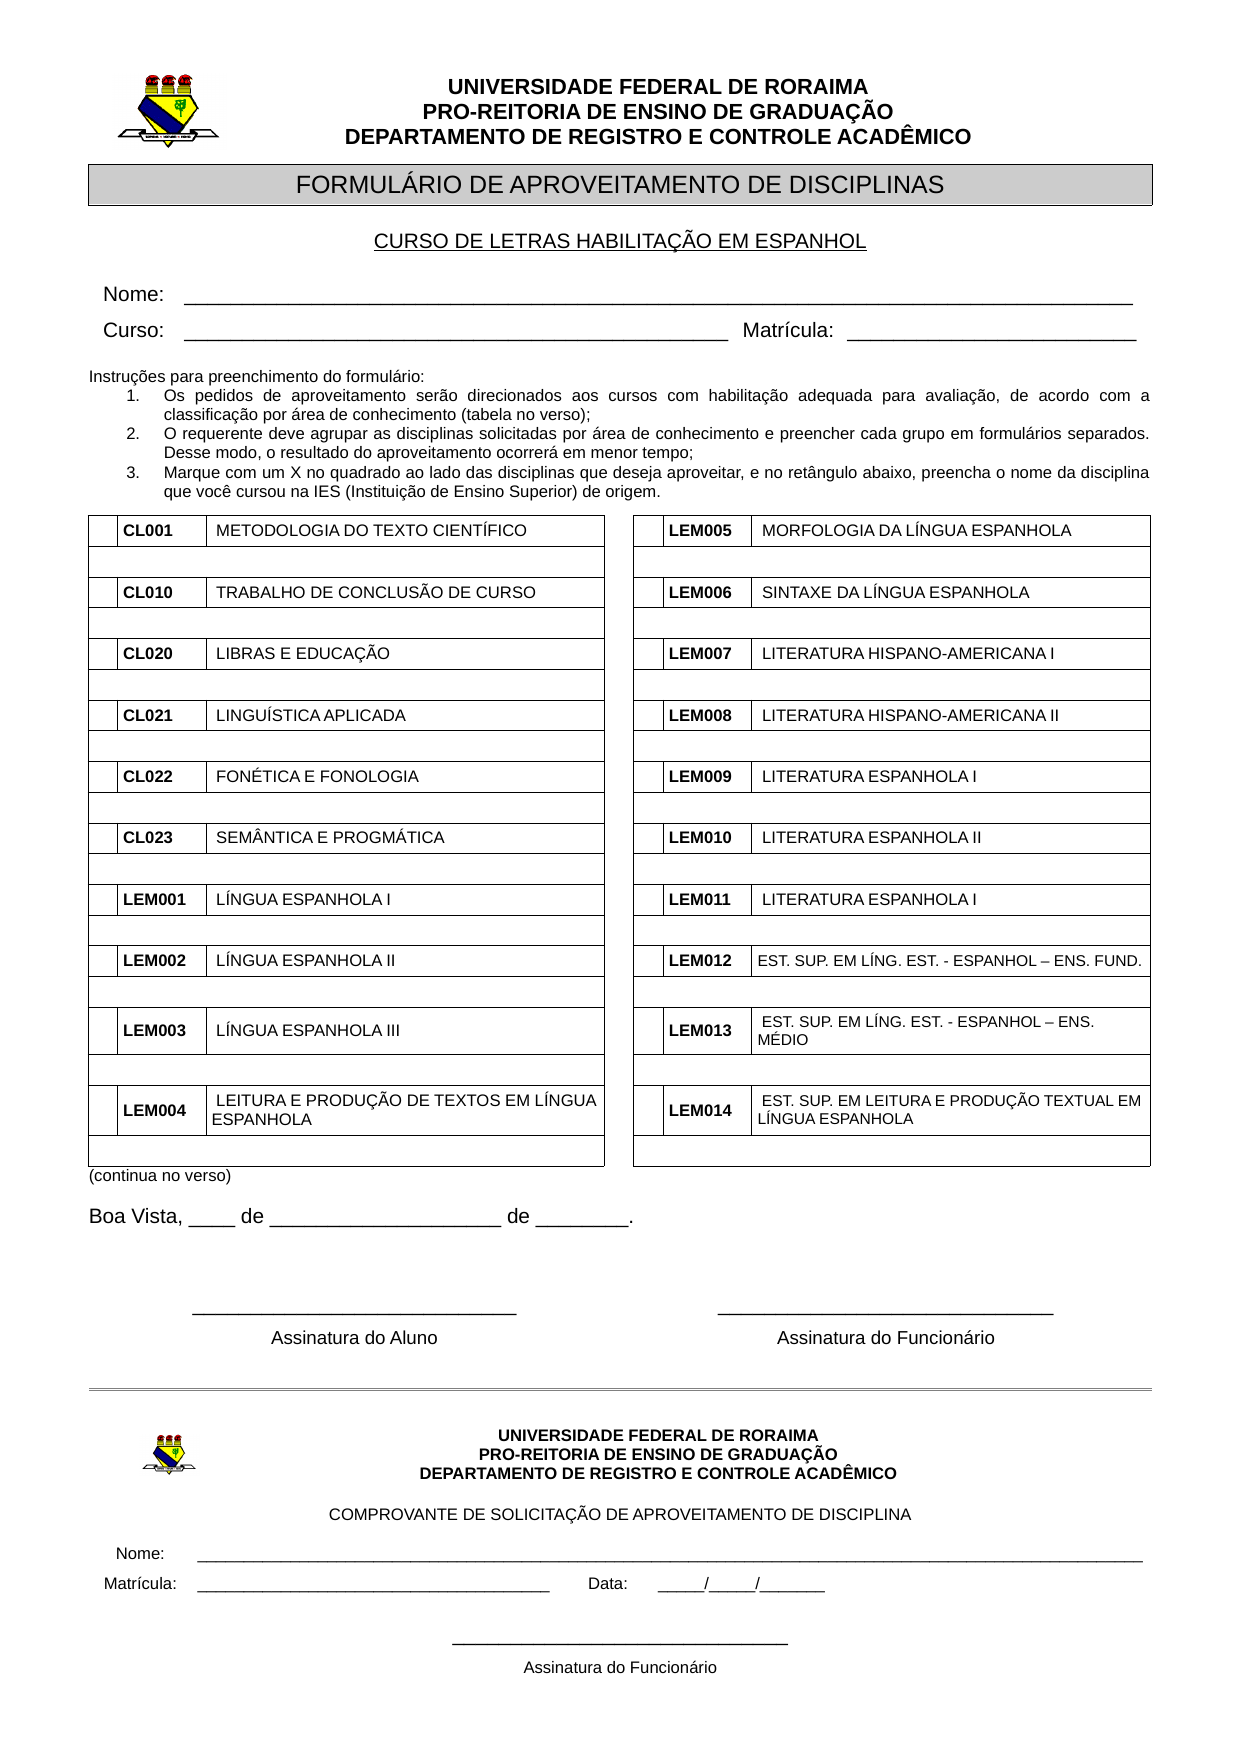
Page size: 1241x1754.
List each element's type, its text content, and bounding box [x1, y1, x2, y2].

table_cell LEITURA E PRODUÇÃO DE TEXTOS EM LÍNGUA ESPANHOLA [207, 1086, 604, 1135]
table_cell [634, 670, 1150, 699]
table_cell LEM004 [118, 1086, 206, 1135]
table_cell Matrícula: [735, 312, 841, 347]
table_cell LEM006 [664, 578, 751, 607]
table_cell [605, 976, 633, 1007]
table_cell Matrícula: [89, 1569, 192, 1599]
table_cell [89, 946, 117, 976]
table_cell LEM009 [664, 762, 751, 792]
table_header UNIVERSIDADE FEDERAL DE RORAIMA PRO-REITORIA DE ENSINO DE GRADUAÇÃO DEPARTAMENTO DE REGISTRO E CONTROLE ACADÊMICO [250, 59, 1066, 164]
table_cell [89, 701, 117, 730]
picture [139, 1434, 200, 1476]
table_header Nome: [89, 277, 178, 312]
table_cell LEM012 [664, 946, 751, 976]
text Boa Vista, ____ de ____________________ de ________. [88, 1204, 1152, 1228]
table_header UNIVERSIDADE FEDERAL DE RORAIMA PRO-REITORIA DE ENSINO DE GRADUAÇÃO DEPARTAMENTO DE REGISTRO E CONTROLE ACADÊMICO [250, 1419, 1066, 1490]
table_cell [634, 977, 1150, 1007]
table_cell LEM013 [664, 1008, 751, 1054]
table_cell LITERATURA ESPANHOLA II [752, 824, 1150, 853]
table_cell [89, 824, 117, 853]
table_cell [89, 916, 604, 945]
table_cell [89, 1055, 604, 1085]
table_cell LEM008 [664, 701, 751, 730]
table_cell EST. SUP. EM LEITURA E PRODUÇÃO TEXTUAL EM LÍNGUA ESPANHOLA [752, 1086, 1150, 1135]
table_cell CL023 [118, 824, 206, 853]
table_cell [605, 1054, 633, 1085]
table_header [89, 516, 117, 546]
list Marque com um X no quadrado ao lado das disciplinas que deseja aproveitar, e no retângulo abaixo, preencha o nome da disciplina que você cursou na IES (Instituição de Ensino Superior) de origem. [126, 462, 1152, 501]
text CURSO DE LETRAS HABILITAÇÃO EM ESPANHOL [86, 229, 1152, 253]
table_cell LEM003 [118, 1008, 206, 1054]
table_cell CL010 [118, 578, 206, 607]
table_header MORFOLOGIA DA LÍNGUA ESPANHOLA [752, 516, 1150, 546]
table_cell [89, 977, 604, 1007]
table_cell [634, 1136, 1150, 1166]
table_cell LIBRAS E EDUCAÇÃO [207, 639, 604, 669]
table_cell [634, 639, 663, 669]
table_cell [605, 792, 633, 822]
table_cell [89, 762, 117, 792]
table_cell [605, 884, 633, 914]
table_cell _______________________________________________ [178, 312, 735, 347]
table_cell [634, 1008, 663, 1054]
table_cell [605, 546, 633, 577]
table_cell LEM011 [664, 885, 751, 914]
table_cell [605, 700, 633, 730]
table_header [1066, 59, 1152, 164]
table_cell [605, 1135, 633, 1166]
table_cell [634, 608, 1150, 638]
table_cell [634, 854, 1150, 884]
table_cell [634, 547, 1150, 577]
list Os pedidos de aproveitamento serão direcionados aos cursos com habilitação adequada para avaliação, de acordo com a classificação por área de conhecimento (tabela no verso); [126, 386, 1152, 424]
table_cell [634, 701, 663, 730]
table_cell [89, 608, 604, 638]
table_cell [605, 730, 633, 761]
table_cell [605, 1085, 633, 1135]
table_cell [605, 638, 633, 669]
table_header [605, 515, 633, 546]
table_cell EST. SUP. EM LÍNG. EST. - ESPANHOL – ENS. MÉDIO [752, 1008, 1150, 1054]
table_cell [634, 762, 663, 792]
table_cell [89, 1008, 117, 1054]
table_cell EST. SUP. EM LÍNG. EST. - ESPANHOL – ENS. FUND. [752, 946, 1150, 976]
table_header [634, 516, 663, 546]
table_cell [605, 761, 633, 792]
table_cell [634, 731, 1150, 761]
table_cell LITERATURA HISPANO-AMERICANA I [752, 639, 1150, 669]
table_header ____________________________ [89, 1286, 620, 1321]
table_header [1066, 1419, 1152, 1490]
table_cell [605, 853, 633, 884]
table_cell Assinatura do Funcionário [89, 1652, 1152, 1682]
table_cell LEM002 [118, 946, 206, 976]
table_cell [89, 547, 604, 577]
table_header LEM005 [664, 516, 751, 546]
table_cell [89, 1136, 604, 1166]
text (continua no verso) [88, 1166, 1152, 1185]
table_header CL001 [118, 516, 206, 546]
table_cell LEM001 [118, 885, 206, 914]
table_cell FONÉTICA E FONOLOGIA [207, 762, 604, 792]
table_cell [605, 669, 633, 699]
table_cell LÍNGUA ESPANHOLA I [207, 885, 604, 914]
table_cell LINGUÍSTICA APLICADA [207, 701, 604, 730]
table_cell [89, 731, 604, 761]
table_cell _________________________ [841, 312, 1152, 347]
table_cell [89, 1086, 117, 1135]
table_cell [89, 578, 117, 607]
table_cell [89, 639, 117, 669]
table_cell LEM014 [664, 1086, 751, 1135]
table_header ______________________________________________________________________________________________________ [192, 1538, 1152, 1568]
table_cell [605, 607, 633, 638]
table_cell Data: [563, 1569, 652, 1599]
table_header __________________________________________________________________________________ [178, 277, 1152, 312]
table_header METODOLOGIA DO TEXTO CIENTÍFICO [207, 516, 604, 546]
table_cell LÍNGUA ESPANHOLA II [207, 946, 604, 976]
table_cell LITERATURA ESPANHOLA I [752, 762, 1150, 792]
table_cell [605, 945, 633, 976]
table_cell SEMÂNTICA E PROGMÁTICA [207, 824, 604, 853]
table_cell CL022 [118, 762, 206, 792]
table_cell [89, 885, 117, 914]
table_cell [605, 577, 633, 607]
table_header _____________________________ [89, 1616, 1152, 1652]
table_cell Assinatura do Aluno [89, 1321, 620, 1354]
table_header [89, 59, 250, 164]
table_cell TRABALHO DE CONCLUSÃO DE CURSO [207, 578, 604, 607]
table_cell [89, 793, 604, 822]
table_cell CL021 [118, 701, 206, 730]
table_cell [605, 1007, 633, 1054]
table_cell LÍNGUA ESPANHOLA III [207, 1008, 604, 1054]
table_cell [634, 793, 1150, 822]
table_cell CL020 [118, 639, 206, 669]
table_cell Assinatura do Funcionário [620, 1321, 1152, 1354]
picture [112, 73, 227, 150]
table_cell [605, 915, 633, 945]
text Instruções para preenchimento do formulário: [88, 367, 1152, 386]
table_cell [634, 885, 663, 914]
table_cell [605, 823, 633, 853]
table_cell [89, 670, 604, 699]
table_cell [634, 1086, 663, 1135]
table_cell [634, 1055, 1150, 1085]
table_cell [634, 824, 663, 853]
table_cell LEM007 [664, 639, 751, 669]
text COMPROVANTE DE SOLICITAÇÃO DE APROVEITAMENTO DE DISCIPLINA [88, 1504, 1152, 1523]
table_cell LITERATURA HISPANO-AMERICANA II [752, 701, 1150, 730]
table_cell [634, 578, 663, 607]
table_cell [89, 854, 604, 884]
table_cell ______________________________________ [192, 1569, 563, 1599]
table_header [89, 1419, 250, 1490]
table_cell LITERATURA ESPANHOLA I [752, 885, 1150, 914]
table_cell SINTAXE DA LÍNGUA ESPANHOLA [752, 578, 1150, 607]
table_header FORMULÁRIO DE APROVEITAMENTO DE DISCIPLINAS [89, 165, 1152, 204]
table_cell [634, 916, 1150, 945]
list O requerente deve agrupar as disciplinas solicitadas por área de conhecimento e preencher cada grupo em formulários separados. Desse modo, o resultado do aproveitamento ocorrerá em menor tempo; [126, 424, 1152, 462]
table_header Nome: [89, 1538, 192, 1568]
table_cell Curso: [89, 312, 178, 347]
table_cell _____/_____/_______ [652, 1569, 1152, 1599]
table_cell [634, 946, 663, 976]
table_header _____________________________ [620, 1286, 1152, 1321]
table_cell LEM010 [664, 824, 751, 853]
